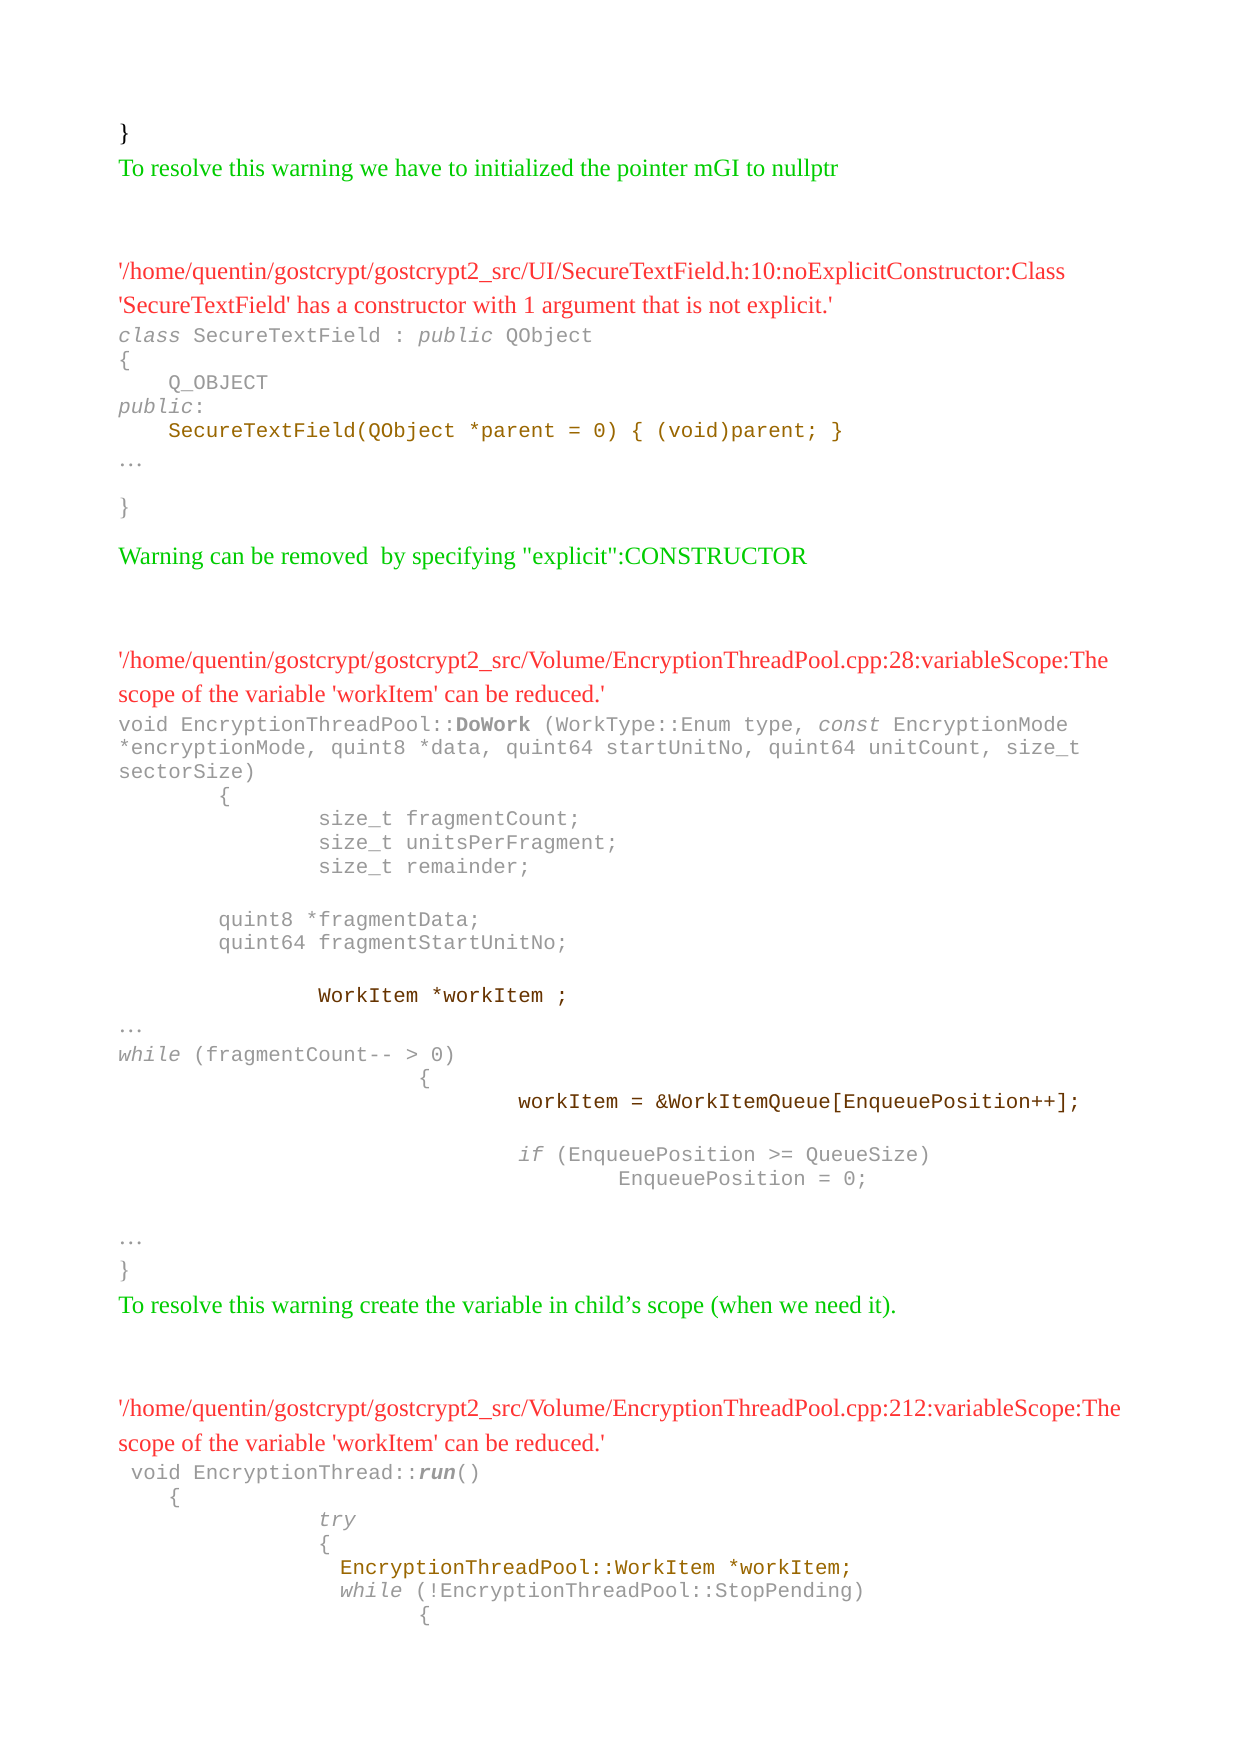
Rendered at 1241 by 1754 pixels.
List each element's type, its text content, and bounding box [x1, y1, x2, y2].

text } [118, 1255, 1122, 1284]
text void EncryptionThread::run() [118, 1462, 1122, 1486]
text void EncryptionThreadPool::DoWork (WorkType::Enum type, const EncryptionMode *encryptionMode, quint8 *data, quint64 startUnitNo, quint64 unitCount, size_t sectorSize) [118, 714, 1122, 785]
text while (!EncryptionThreadPool::StopPending) [118, 1580, 1122, 1604]
text … [118, 1009, 1122, 1038]
text To resolve this warning we have to initialized the pointer mGI to nullptr [118, 153, 1122, 181]
text } [118, 118, 1122, 147]
text WorkItem *workItem ; [118, 986, 1122, 1009]
text size_t unitsPerFragment; [118, 832, 1122, 856]
text EnqueuePosition = 0; [118, 1168, 1122, 1191]
text if (EnqueuePosition >= QueueSize) [118, 1144, 1122, 1168]
text … [118, 1221, 1122, 1249]
text workItem = &WorkItemQueue[EnqueuePosition++]; [118, 1091, 1122, 1114]
text Q_OBJECT [118, 372, 1122, 396]
text { [118, 1067, 1122, 1091]
text quint64 fragmentStartUnitNo; [118, 932, 1122, 956]
text Warning can be removed by specifying "explicit":CONSTRUCTOR [118, 541, 1122, 570]
text size_t remainder; [118, 856, 1122, 879]
text quint8 *fragmentData; [118, 909, 1122, 932]
text … [118, 443, 1122, 472]
text { [118, 785, 1122, 808]
text class SecureTextField : public QObject [118, 325, 1122, 349]
text { [118, 349, 1122, 372]
text size_t fragmentCount; [118, 808, 1122, 832]
text try [118, 1509, 1122, 1533]
text '/home/quentin/gostcrypt/gostcrypt2_src/Volume/EncryptionThreadPool.cpp:28:variableScope:The scope of the variable 'workItem' can be reduced.' [118, 645, 1122, 708]
text '/home/quentin/gostcrypt/gostcrypt2_src/Volume/EncryptionThreadPool.cpp:212:variableScope:The scope of the variable 'workItem' can be reduced.' [118, 1393, 1122, 1456]
text public: [118, 396, 1122, 419]
text { [118, 1533, 1122, 1557]
text SecureTextField(QObject *parent = 0) { (void)parent; } [118, 419, 1122, 443]
text { [118, 1604, 1122, 1628]
text '/home/quentin/gostcrypt/gostcrypt2_src/UI/SecureTextField.h:10:noExplicitConstructor:Class 'SecureTextField' has a constructor with 1 argument that is not explicit.' [118, 256, 1122, 319]
text } [118, 492, 1122, 521]
text { [118, 1486, 1122, 1509]
text To resolve this warning create the variable in child’s scope (when we need it). [118, 1290, 1122, 1318]
text EncryptionThreadPool::WorkItem *workItem; [118, 1557, 1122, 1580]
text while (fragmentCount-- > 0) [118, 1044, 1122, 1067]
